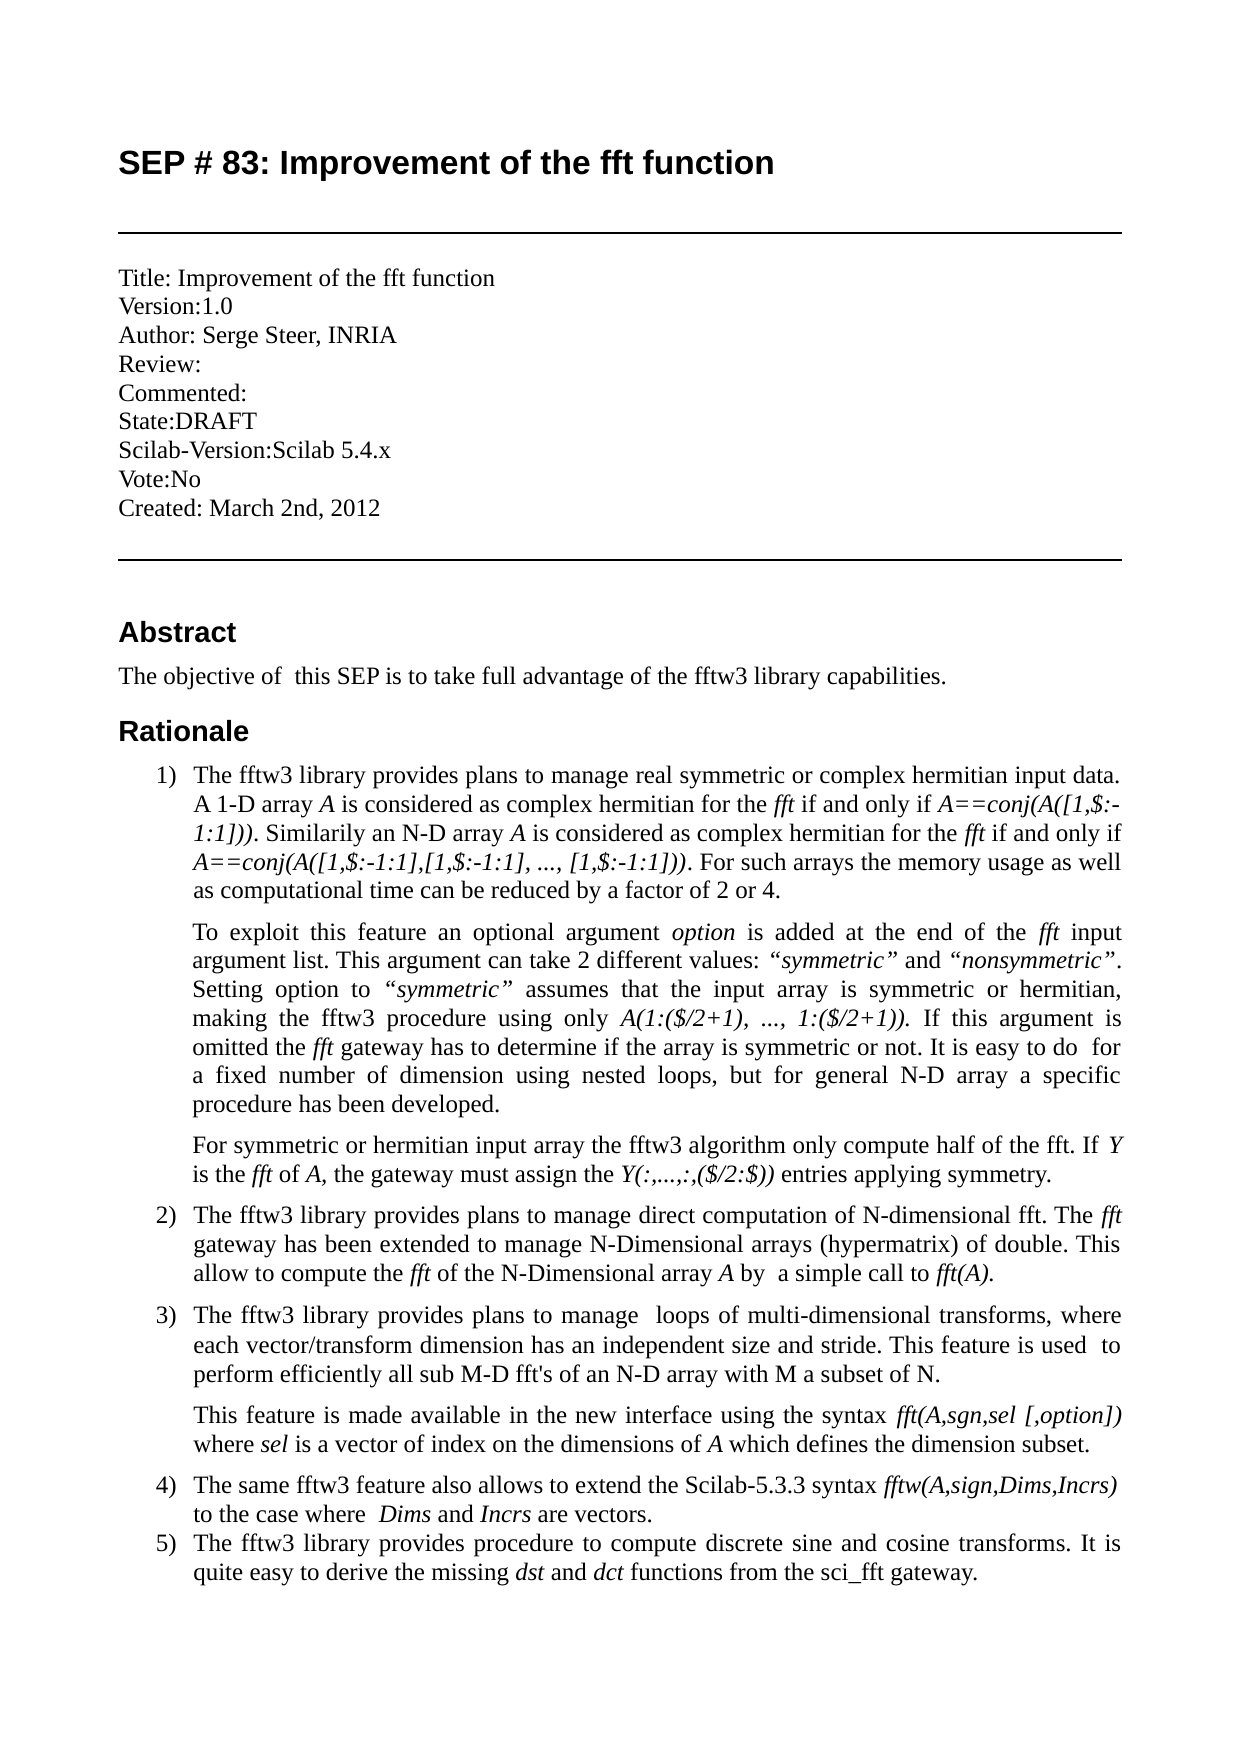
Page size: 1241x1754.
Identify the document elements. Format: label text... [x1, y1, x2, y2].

subtitle Rationale [118, 714, 1122, 748]
text Review: [118, 349, 1122, 378]
text Author: Serge Steer, INRIA [118, 320, 1122, 349]
subtitle Abstract [118, 615, 1122, 648]
text Created: March 2nd, 2012 [118, 493, 1122, 521]
subtitle The fftw3 library provides plans to manage direct computation of N-dimensional fft. The fft gateway has been extended to manage N-Dimensional arrays (hypermatrix) of double. This allow to compute the fft of the N-Dimensional array A by a simple call to fft(A). [156, 1201, 1122, 1287]
text Commented: [118, 378, 1122, 406]
text Scilab-Version:Scilab 5.4.x [118, 435, 1122, 464]
subtitle The fftw3 library provides procedure to compute discrete sine and cosine transforms. It is quite easy to derive the missing dst and dct functions from the sci_fft gateway. [156, 1528, 1122, 1586]
subtitle This feature is made available in the new interface using the syntax fft(A,sgn,sel [,option]) where sel is a vector of index on the dimensions of A which defines the dimension subset. [156, 1401, 1122, 1458]
text Version:1.0 [118, 291, 1122, 320]
text Vote:No [118, 464, 1122, 493]
subtitle To exploit this feature an optional argument option is added at the end of the fft input argument list. This argument can take 2 different values: “symmetric” and “nonsymmetric”. Setting option to “symmetric” assumes that the input array is symmetric or hermitian, making the fftw3 procedure using only A(1:($/2+1), ..., 1:($/2+1)). If this argument is omitted the fft gateway has to determine if the array is symmetric or not. It is easy to do for a fixed number of dimension using nested loops, but for general N-D array a specific procedure has been developed. [192, 917, 1122, 1118]
subtitle The fftw3 library provides plans to manage loops of multi-dimensional transforms, where each vector/transform dimension has an independent size and stride. This feature is used to perform efficiently all sub M-D fft's of an N-D array with M a subset of N. [156, 1299, 1122, 1388]
subtitle SEP # 83: Improvement of the fft function [118, 143, 1122, 182]
list The same fftw3 feature also allows to extend the Scilab-5.3.3 syntax fftw(A,sign,Dims,Incrs) to the case where Dims and Incrs are vectors. [156, 1471, 1122, 1528]
text Title: Improvement of the fft function [118, 263, 1122, 291]
text State:DRAFT [118, 406, 1122, 435]
subtitle For symmetric or hermitian input array the fftw3 algorithm only compute half of the fft. If Y is the fft of A, the gateway must assign the Y(:,...,:,($/2:$)) entries applying symmetry. [192, 1131, 1122, 1188]
text The objective of this SEP is to take full advantage of the fftw3 library capabilities. [118, 661, 1122, 689]
